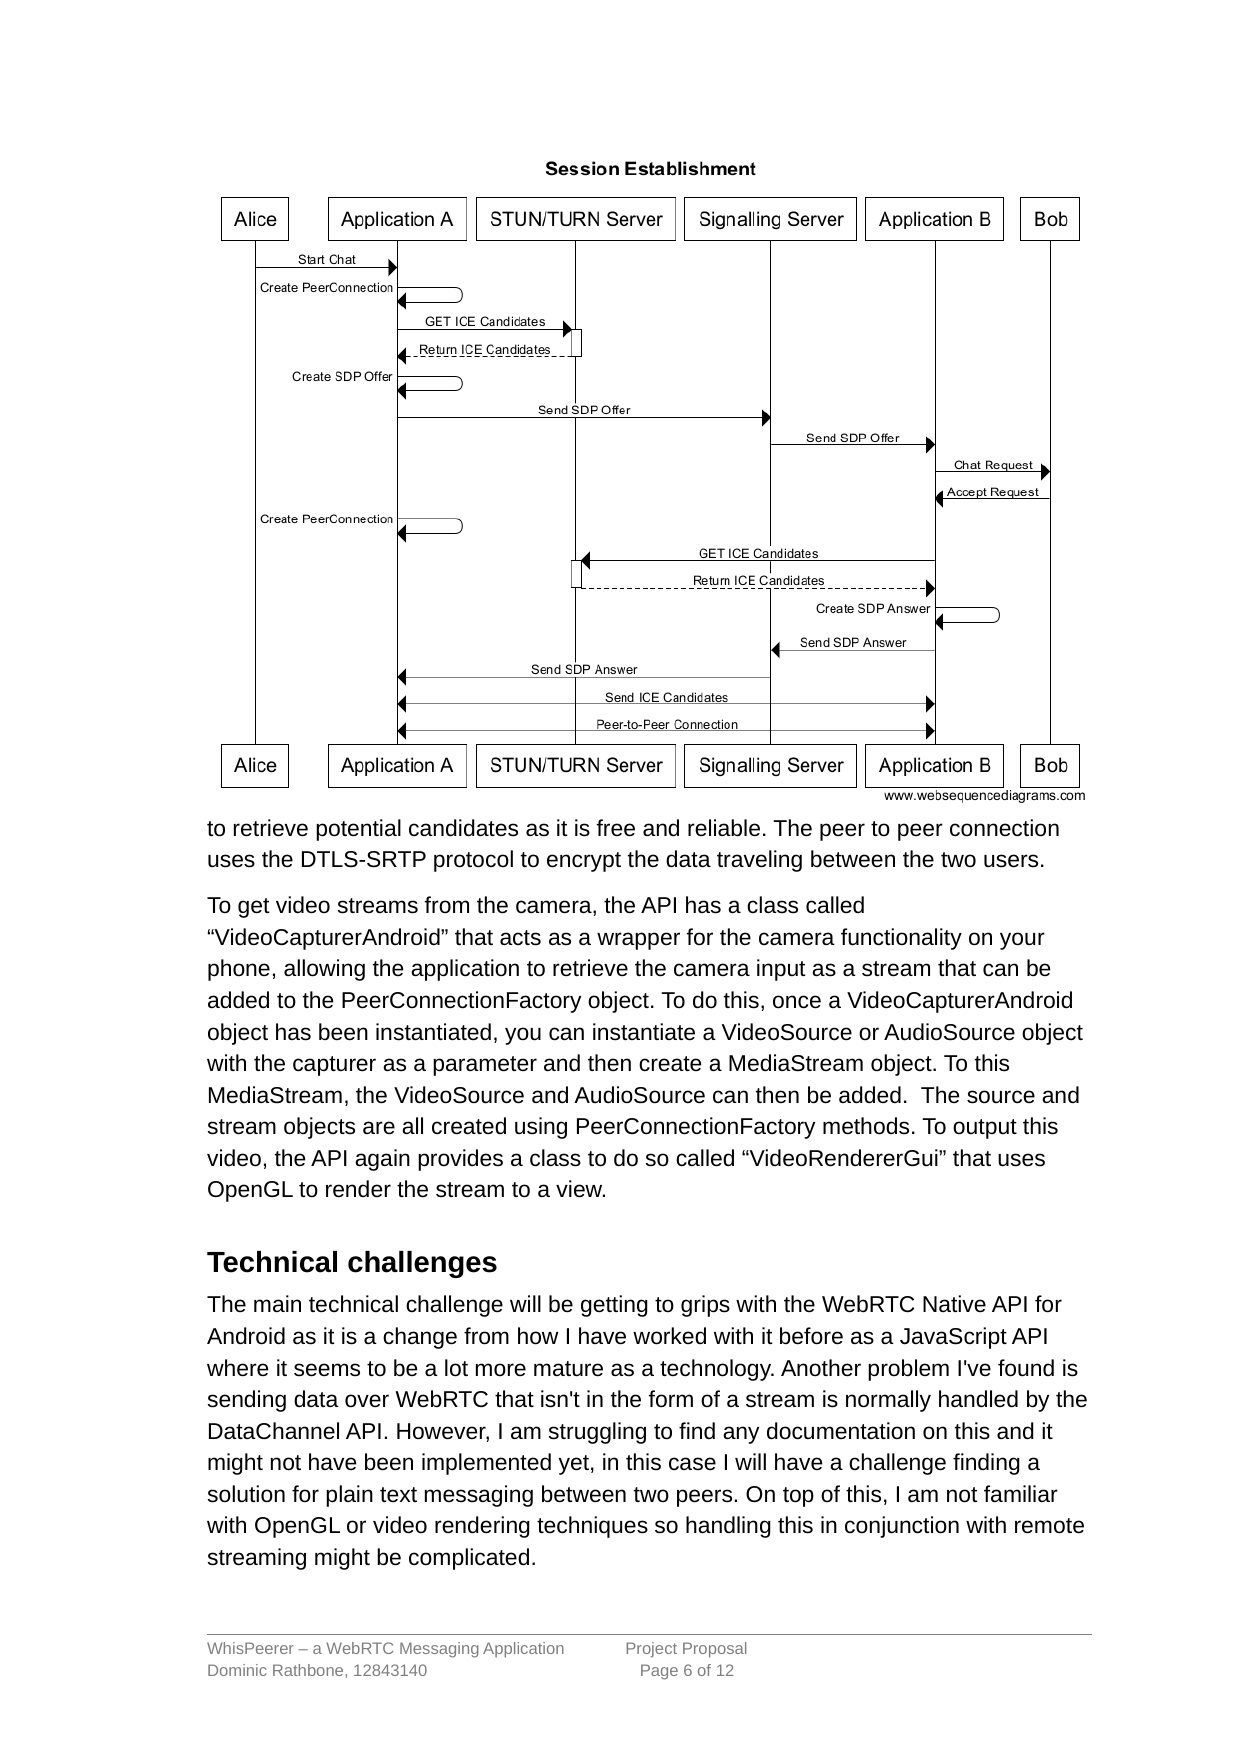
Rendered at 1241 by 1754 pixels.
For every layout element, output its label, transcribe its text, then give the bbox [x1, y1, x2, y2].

subtitle Technical challenges [207, 1245, 1092, 1279]
text To get video streams from the camera, the API has a class called “VideoCapturerAndroid” that acts as a wrapper for the camera functionality on your phone, allowing the application to retrieve the camera input as a stream that can be added to the PeerConnectionFactory object. To do this, once a VideoCapturerAndroid object has been instantiated, you can instantiate a VideoSource or AudioSource object with the capturer as a parameter and then create a MediaStream object. To this MediaStream, the VideoSource and AudioSource can then be added. The source and stream objects are all created using PeerConnectionFactory methods. To output this video, the API again provides a class to do so called “VideoRendererGui” that uses OpenGL to render the stream to a view. [207, 892, 1092, 1203]
text to retrieve potential candidates as it is free and reliable. The peer to peer connection uses the DTLS-SRTP protocol to encrypt the data traveling between the two users. [207, 810, 1092, 872]
text The main technical challenge will be getting to grips with the WebRTC Native API for Android as it is a change from how I have worked with it before as a JavaScript API where it seems to be a lot more mature as a technology. Another problem I've found is sending data over WebRTC that isn't in the form of a stream is normally handled by the DataChannel API. However, I am struggling to find any documentation on this and it might not have been implemented yet, in this case I will have a challenge finding a solution for plain text messaging between two peers. On top of this, I am not familiar with OpenGL or video rendering techniques so handling this in conjunction with remote streaming might be complicated. [207, 1291, 1092, 1570]
picture [206, 147, 1093, 810]
